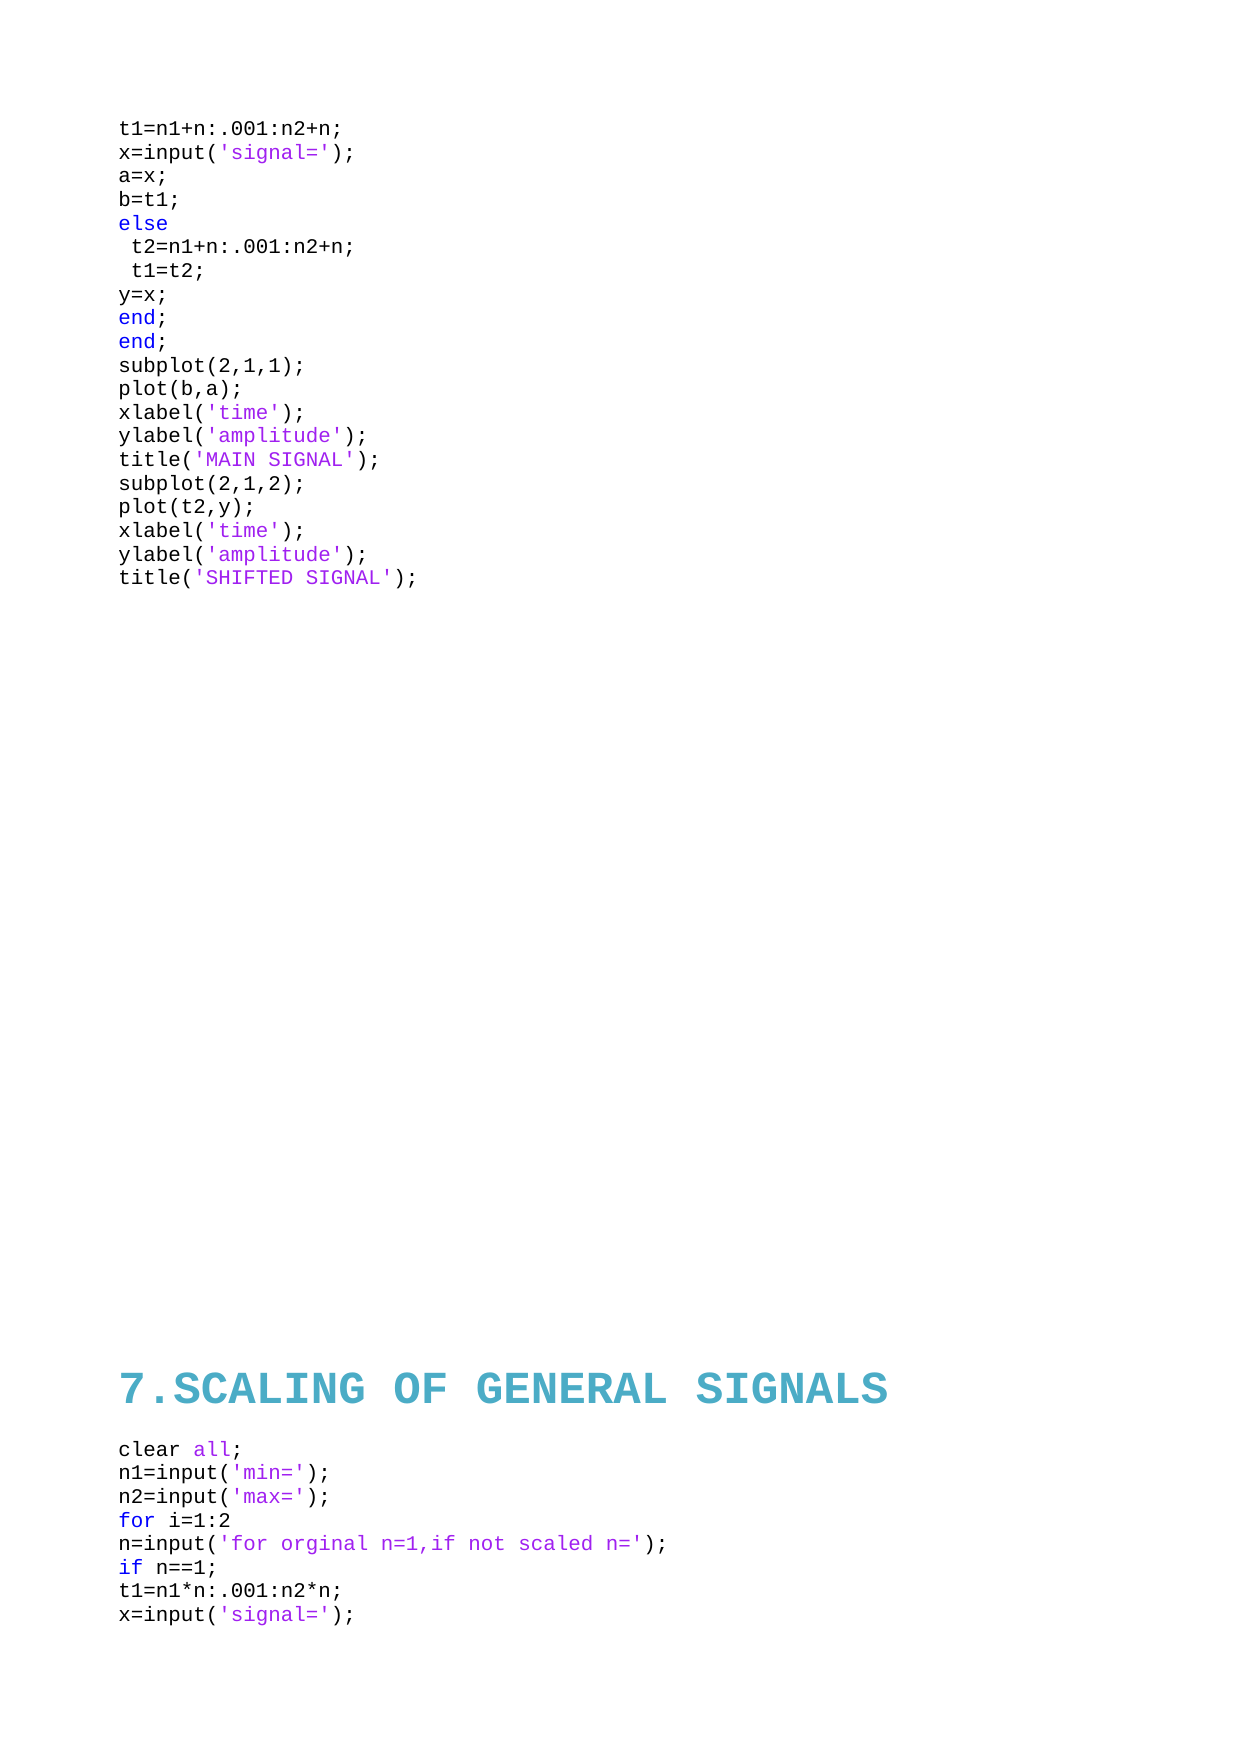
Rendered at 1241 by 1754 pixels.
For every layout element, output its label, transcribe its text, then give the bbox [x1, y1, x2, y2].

text xlabel('time'); [118, 520, 1122, 544]
text else [118, 213, 1122, 236]
text end; [118, 331, 1122, 354]
text n=input('for orginal n=1,if not scaled n='); [118, 1533, 1122, 1557]
text t1=n1*n:.001:n2*n; [118, 1581, 1122, 1604]
text plot(b,a); [118, 378, 1122, 402]
text 7.SCALING OF GENERAL SIGNALS [118, 1366, 1122, 1418]
text subplot(2,1,1); [118, 354, 1122, 378]
text n1=input('min='); [118, 1462, 1122, 1486]
text y=x; [118, 284, 1122, 307]
text title('SHIFTED SIGNAL'); [118, 567, 1122, 591]
text clear all; [118, 1439, 1122, 1462]
text ylabel('amplitude'); [118, 544, 1122, 567]
text xlabel('time'); [118, 402, 1122, 426]
text x=input('signal='); [118, 1604, 1122, 1628]
text subplot(2,1,2); [118, 473, 1122, 496]
text x=input('signal='); [118, 142, 1122, 165]
text end; [118, 307, 1122, 331]
text plot(t2,y); [118, 496, 1122, 520]
text a=x; [118, 165, 1122, 189]
text n2=input('max='); [118, 1486, 1122, 1509]
text ylabel('amplitude'); [118, 426, 1122, 449]
text if n==1; [118, 1557, 1122, 1581]
text for i=1:2 [118, 1509, 1122, 1533]
text b=t1; [118, 189, 1122, 213]
text t2=n1+n:.001:n2+n; [118, 236, 1122, 260]
text t1=n1+n:.001:n2+n; [118, 118, 1122, 142]
text title('MAIN SIGNAL'); [118, 449, 1122, 473]
text t1=t2; [118, 260, 1122, 284]
